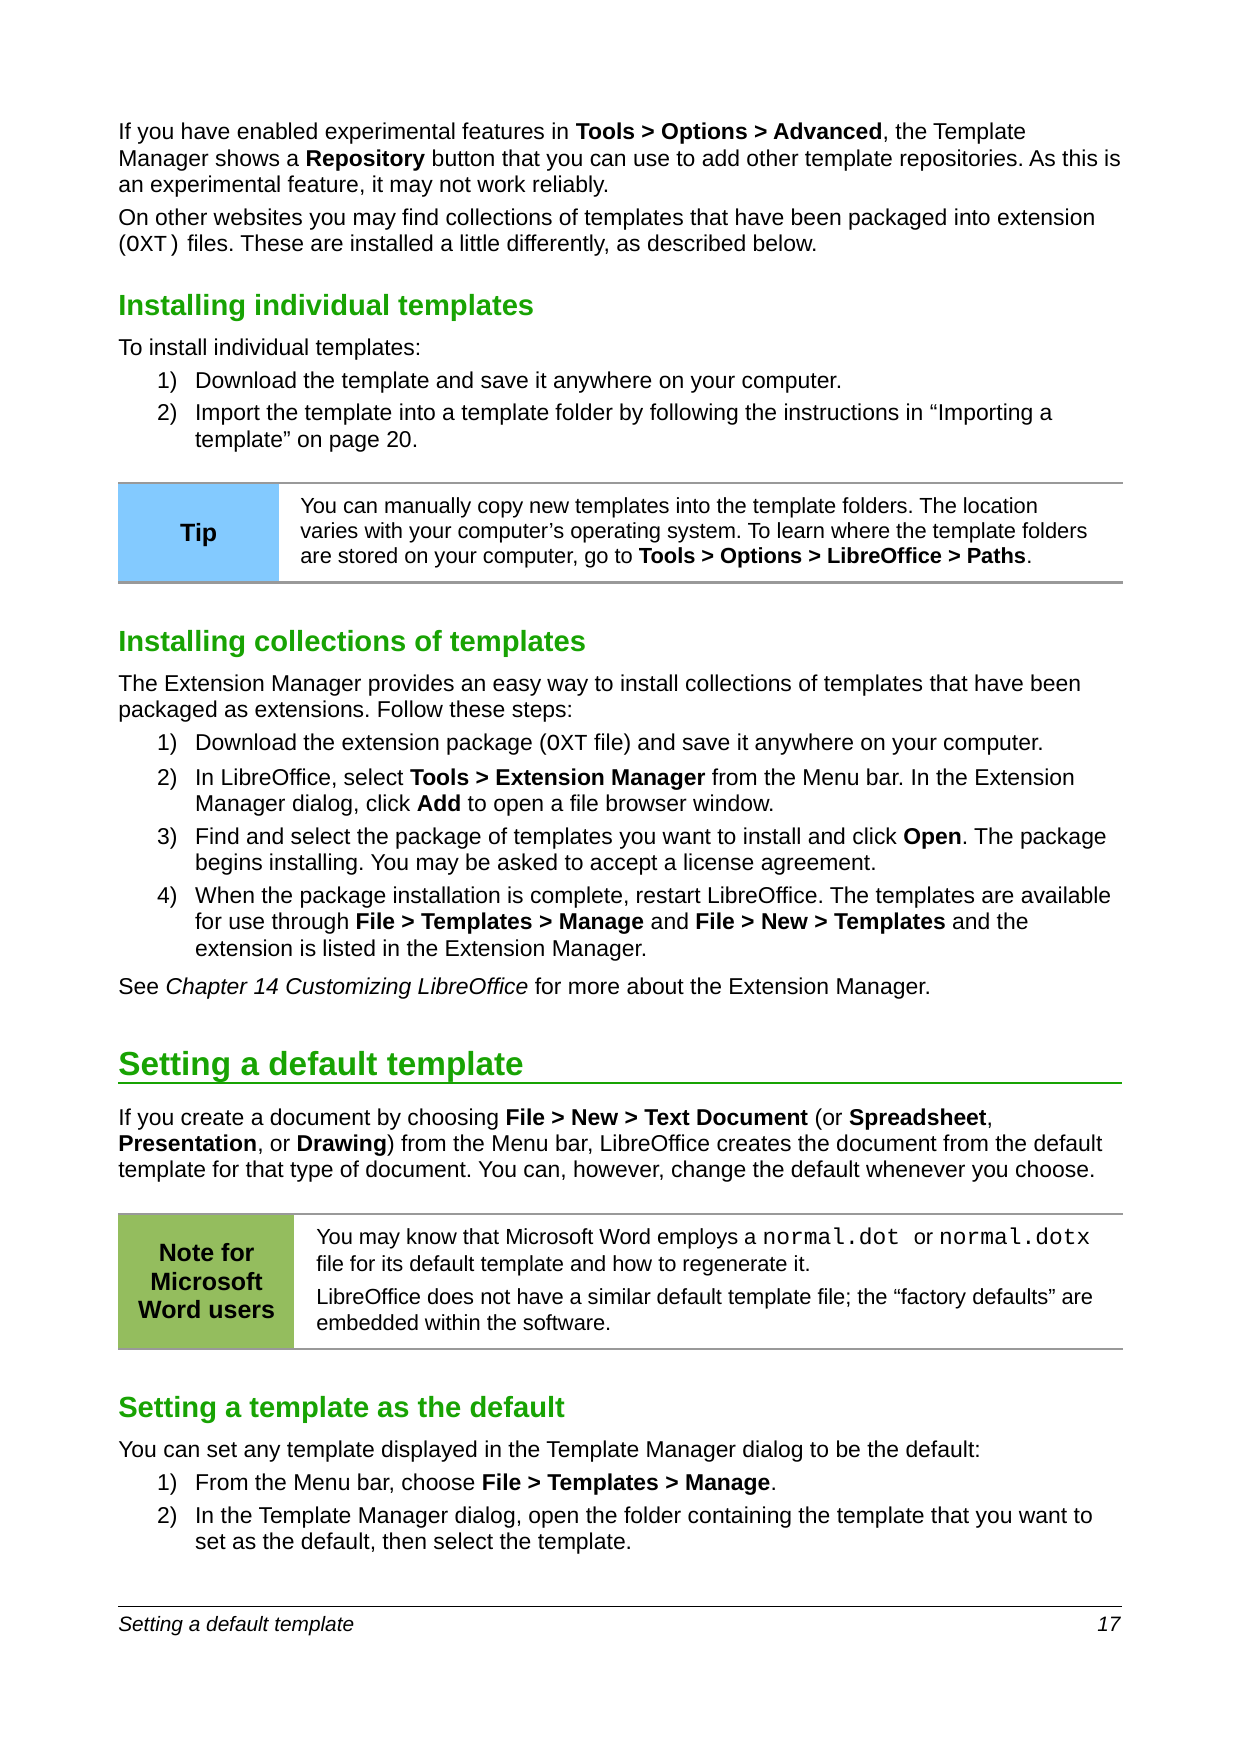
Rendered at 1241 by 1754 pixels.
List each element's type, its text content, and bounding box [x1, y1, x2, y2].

subtitle Setting a template as the default [118, 1390, 1122, 1424]
list To install individual templates: [118, 334, 1122, 360]
list The Extension Manager provides an easy way to install collections of templates that have been packaged as extensions. Follow these steps: [118, 670, 1122, 723]
list In the Template Manager dialog, open the folder containing the template that you want to set as the default, then select the template. [177, 1502, 1122, 1554]
table_header You may know that Microsoft Word employs a normal.dot or normal.dotx file for its default template and how to regenerate it. LibreOffice does not have a similar default template file; the “factory defaults” are embedded within the software. [295, 1215, 1122, 1348]
list On other websites you may find collections of templates that have been packaged into extension (OXT) files. These are installed a little differently, as described below. [118, 204, 1122, 258]
subtitle Installing collections of templates [118, 624, 1122, 658]
list In LibreOffice, select Tools > Extension Manager from the Menu bar. In the Extension Manager dialog, click Add to open a file browser window. [177, 764, 1122, 817]
text If you create a document by choosing File > New > Text Document (or Spreadsheet, Presentation, or Drawing) from the Menu bar, LibreOffice creates the document from the default template for that type of document. You can, however, change the default whenever you choose. [118, 1103, 1122, 1182]
table_header Note for Microsoft Word users [118, 1215, 294, 1348]
list When the package installation is complete, restart LibreOffice. The templates are available for use through File > Templates > Manage and File > New > Templates and the extension is listed in the Extension Manager. [177, 882, 1122, 961]
list If you have enabled experimental features in Tools > Options > Advanced, the Template Manager shows a Repository button that you can use to add other template repositories. As this is an experimental feature, it may not work reliably. [118, 118, 1122, 197]
subtitle Setting a default template [118, 1044, 1122, 1082]
table_header Tip [118, 484, 279, 581]
list Import the template into a template folder by following the instructions in “Importing a template” on page 20. [177, 399, 1122, 452]
list From the Menu bar, choose File > Templates > Manage. [177, 1469, 1122, 1496]
list You can set any template displayed in the Template Manager dialog to be the default: [118, 1436, 1122, 1463]
list Find and select the package of templates you want to install and click Open. The package begins installing. You may be asked to accept a license agreement. [177, 823, 1122, 876]
list Download the extension package (OXT file) and save it anywhere on your computer. [177, 729, 1122, 758]
text See Chapter 14 Customizing LibreOffice for more about the Extension Manager. [118, 973, 1122, 1000]
list Download the template and save it anywhere on your computer. [177, 367, 1122, 393]
subtitle Installing individual templates [118, 288, 1122, 321]
table_header You can manually copy new templates into the template folders. The location varies with your computer’s operating system. To learn where the template folders are stored on your computer, go to Tools > Options > LibreOffice > Paths. [279, 484, 1122, 581]
